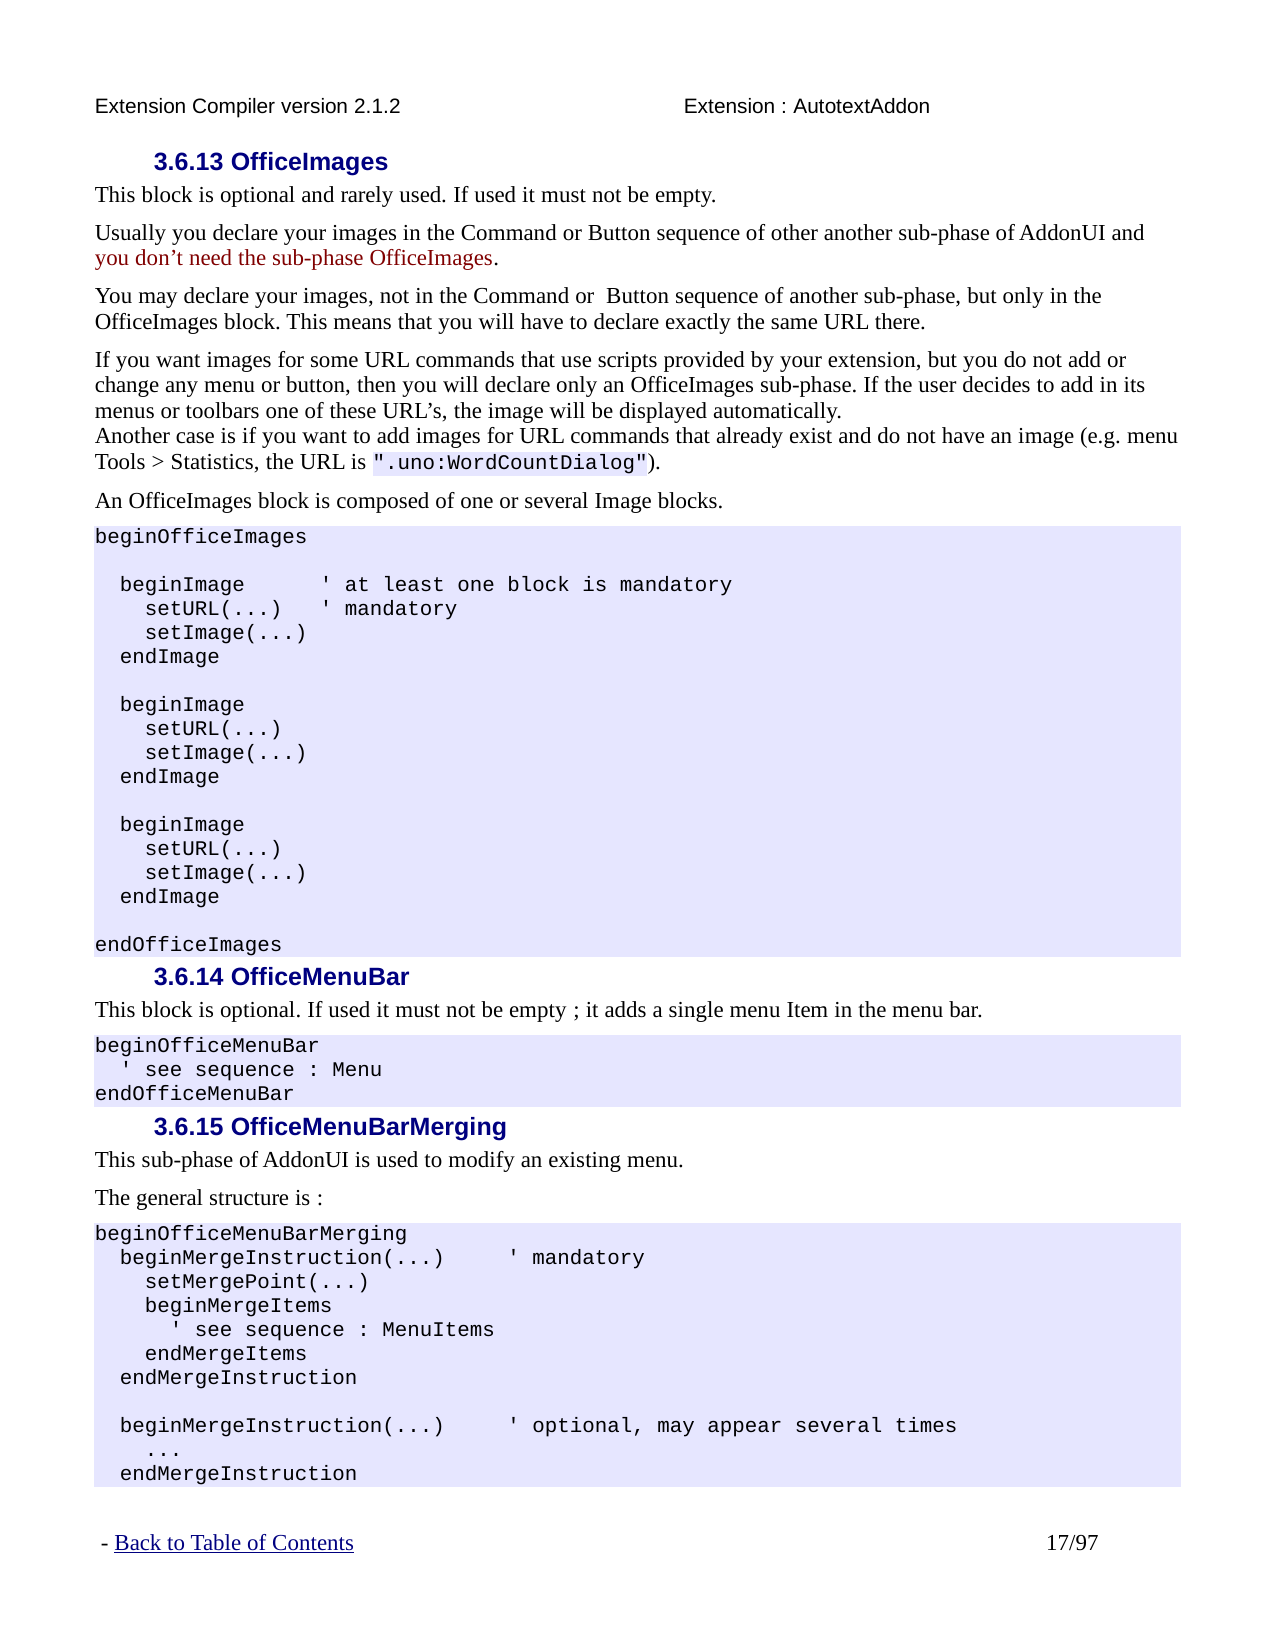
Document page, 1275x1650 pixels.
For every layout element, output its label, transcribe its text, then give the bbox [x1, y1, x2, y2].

text endMergeInstruction [94, 1367, 1181, 1391]
text An OfficeImages block is composed of one or several Image blocks. [94, 488, 1181, 514]
text ' see sequence : MenuItems [94, 1319, 1181, 1343]
subtitle OfficeMenuBarMerging [153, 1113, 1181, 1141]
text ... [94, 1439, 1181, 1463]
text endMergeItems [94, 1343, 1181, 1367]
text beginMergeItems [94, 1295, 1181, 1319]
text You may declare your images, not in the Command or Button sequence of another sub-phase, but only in the OfficeImages block. This means that you will have to declare exactly the same URL there. [94, 283, 1181, 334]
text endOfficeMenuBar [94, 1083, 1181, 1107]
text setURL(...) ' mandatory [94, 598, 1181, 622]
text This block is optional. If used it must not be empty ; it adds a single menu Item in the menu bar. [94, 997, 1181, 1023]
text beginImage ' at least one block is mandatory [94, 574, 1181, 598]
subtitle OfficeImages [153, 147, 1181, 176]
text beginImage [94, 814, 1181, 838]
text Usually you declare your images in the Command or Button sequence of other another sub-phase of AddonUI and you don’t need the sub-phase OfficeImages. [94, 219, 1181, 271]
text endImage [94, 646, 1181, 670]
text setURL(...) [94, 838, 1181, 862]
text beginImage [94, 694, 1181, 718]
text setImage(...) [94, 862, 1181, 886]
text setMergePoint(...) [94, 1271, 1181, 1295]
text setURL(...) [94, 718, 1181, 742]
text endOfficeImages [94, 933, 1181, 957]
text beginOfficeImages [94, 526, 1181, 550]
text beginOfficeMenuBar [94, 1035, 1181, 1059]
text beginMergeInstruction(...) ' mandatory [94, 1247, 1181, 1271]
text This block is optional and rarely used. If used it must not be empty. [94, 181, 1181, 207]
text beginOfficeMenuBarMerging [94, 1223, 1181, 1247]
text The general structure is : [94, 1185, 1181, 1211]
text If you want images for some URL commands that use scripts provided by your extension, but you do not add or change any menu or button, then you will declare only an OfficeImages sub-phase. If the user decides to add in its menus or toolbars one of these URL’s, the image will be displayed automatically. Another case is if you want to add images for URL commands that already exist and do not have an image (e.g. menu Tools > Statistics, the URL is ".uno:WordCountDialog"). [94, 347, 1181, 476]
text setImage(...) [94, 742, 1181, 766]
text beginMergeInstruction(...) ' optional, may appear several times [94, 1415, 1181, 1439]
text This sub-phase of AddonUI is used to modify an existing menu. [94, 1147, 1181, 1173]
text setImage(...) [94, 622, 1181, 646]
text endImage [94, 766, 1181, 790]
subtitle OfficeMenuBar [153, 963, 1181, 991]
text ' see sequence : Menu [94, 1059, 1181, 1083]
text endImage [94, 886, 1181, 909]
text endMergeInstruction [94, 1463, 1181, 1487]
